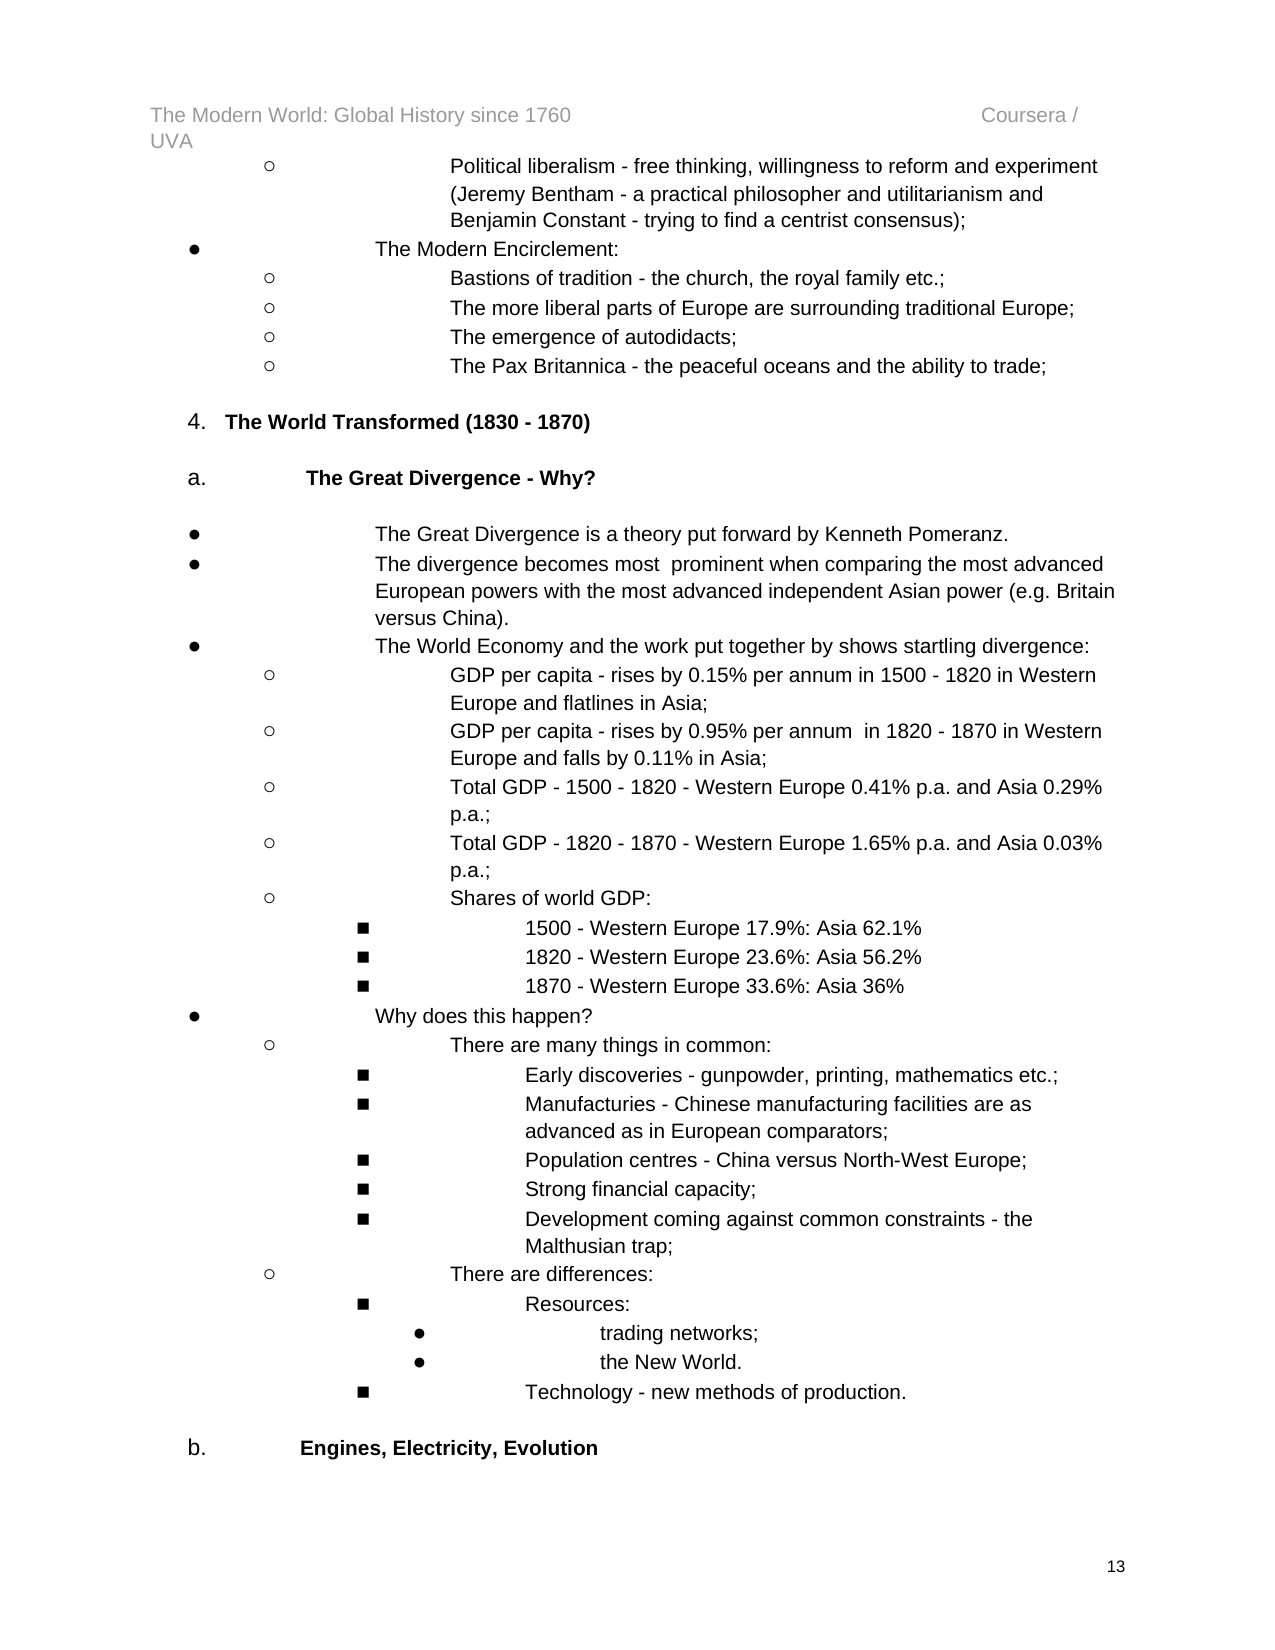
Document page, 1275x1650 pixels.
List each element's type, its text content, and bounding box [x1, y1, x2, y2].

list The divergence becomes most prominent when comparing the most advanced European powers with the most advanced independent Asian power (e.g. Britain versus China). [187, 550, 1125, 629]
list The more liberal parts of Europe are surrounding traditional Europe; [262, 294, 1125, 320]
list trading networks; [412, 1320, 1125, 1345]
list Why does this happen? [187, 1003, 1125, 1028]
list There are many things in common: [262, 1032, 1125, 1058]
list The World Transformed (1830 - 1870) [187, 409, 1125, 434]
list The Great Divergence - Why? [187, 465, 1125, 491]
list Total GDP - 1820 - 1870 - Western Europe 1.65% p.a. and Asia 0.03% p.a.; [262, 829, 1125, 882]
list The emergence of autodidacts; [262, 323, 1125, 349]
list 1870 - Western Europe 33.6%: Asia 36% [356, 973, 1125, 999]
list Shares of world GDP: [262, 885, 1125, 911]
list The Great Divergence is a theory put forward by Kenneth Pomeranz. [187, 521, 1125, 547]
list The World Economy and the work put together by shows startling divergence: [187, 633, 1125, 658]
list GDP per capita - rises by 0.95% per annum in 1820 - 1870 in Western Europe and falls by 0.11% in Asia; [262, 718, 1125, 770]
list There are differences: [262, 1261, 1125, 1287]
list Early discoveries - gunpowder, printing, mathematics etc.; [356, 1061, 1125, 1087]
list Manufacturies - Chinese manufacturing facilities are as advanced as in European comparators; [356, 1091, 1125, 1143]
list Resources: [356, 1290, 1125, 1316]
list The Pax Britannica - the peaceful oceans and the ability to trade; [262, 353, 1125, 378]
list The Modern Encirclement: [187, 235, 1125, 261]
list Engines, Electricity, Evolution [187, 1434, 1125, 1460]
list GDP per capita - rises by 0.15% per annum in 1500 - 1820 in Western Europe and flatlines in Asia; [262, 662, 1125, 714]
list Political liberalism - free thinking, willingness to reform and experiment (Jeremy Bentham - a practical philosopher and utilitarianism and Benjamin Constant - trying to find a centrist consensus); [262, 153, 1125, 232]
list 1820 - Western Europe 23.6%: Asia 56.2% [356, 944, 1125, 969]
list Development coming against common constraints - the Malthusian trap; [356, 1205, 1125, 1257]
list 1500 - Western Europe 17.9%: Asia 62.1% [356, 914, 1125, 940]
list Population centres - China versus North-West Europe; [356, 1146, 1125, 1172]
list Strong financial capacity; [356, 1176, 1125, 1201]
list the New World. [412, 1349, 1125, 1375]
list Total GDP - 1500 - 1820 - Western Europe 0.41% p.a. and Asia 0.29% p.a.; [262, 774, 1125, 826]
list Bastions of tradition - the church, the royal family etc.; [262, 265, 1125, 290]
list Technology - new methods of production. [356, 1378, 1125, 1404]
